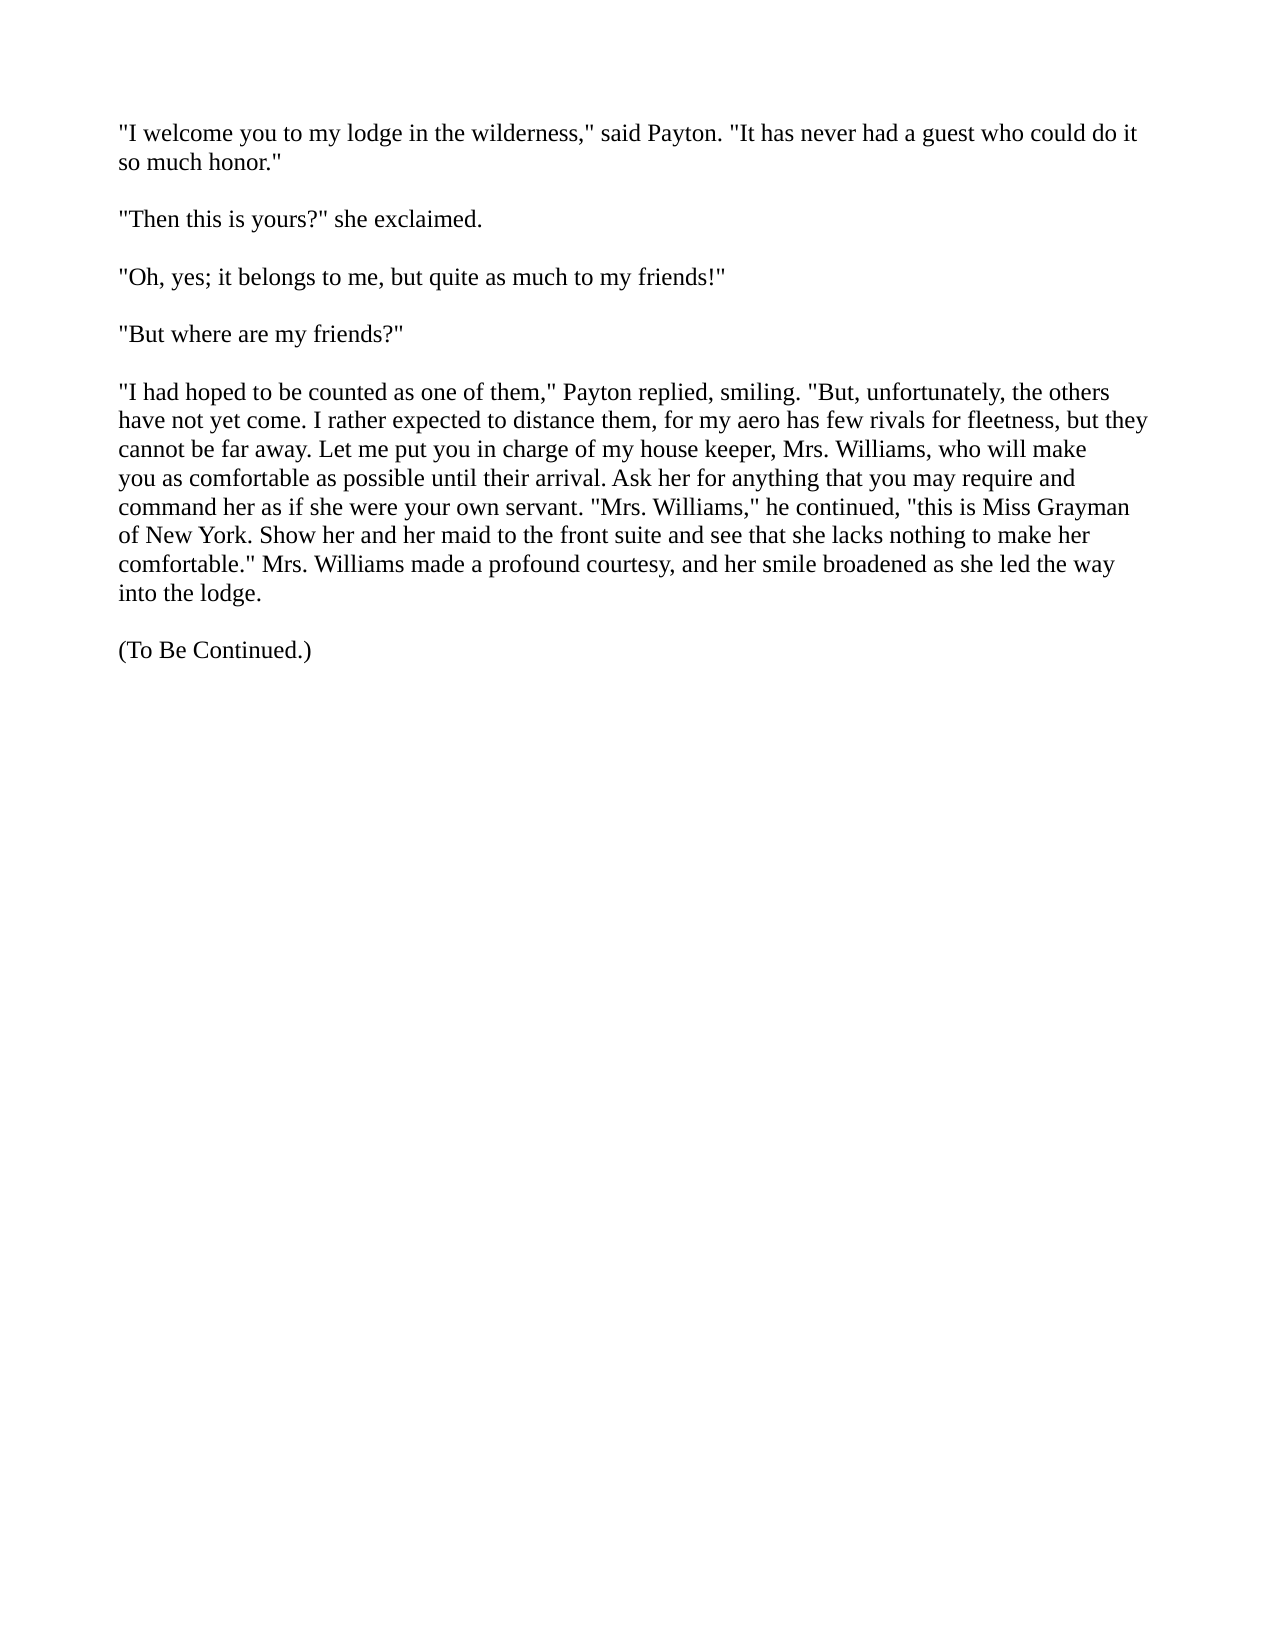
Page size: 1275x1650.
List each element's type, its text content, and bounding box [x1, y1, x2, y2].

text "Oh, yes; it belongs to me, but quite as much to my friends!" [118, 262, 1157, 291]
text "I welcome you to my lodge in the wilderness," said Payton. "It has never had a guest who could do it so much honor." [118, 118, 1157, 176]
text you as comfortable as possible until their arrival. Ask her for anything that you may require and command her as if she were your own servant. "Mrs. Williams," he continued, "this is Miss Grayman of New York. Show her and her maid to the front suite and see that she lacks nothing to make her comfortable." Mrs. Williams made a profound courtesy, and her smile broadened as she led the way into the lodge. [118, 463, 1157, 607]
text (To Be Continued.) [118, 636, 1157, 664]
text "But where are my friends?" [118, 319, 1157, 348]
text "Then this is yours?" she exclaimed. [118, 204, 1157, 233]
text "I had hoped to be counted as one of them," Payton replied, smiling. "But, unfortunately, the others have not yet come. I rather expected to distance them, for my aero has few rivals for fleetness, but they cannot be far away. Let me put you in charge of my house keeper, Mrs. Williams, who will make [118, 377, 1157, 463]
